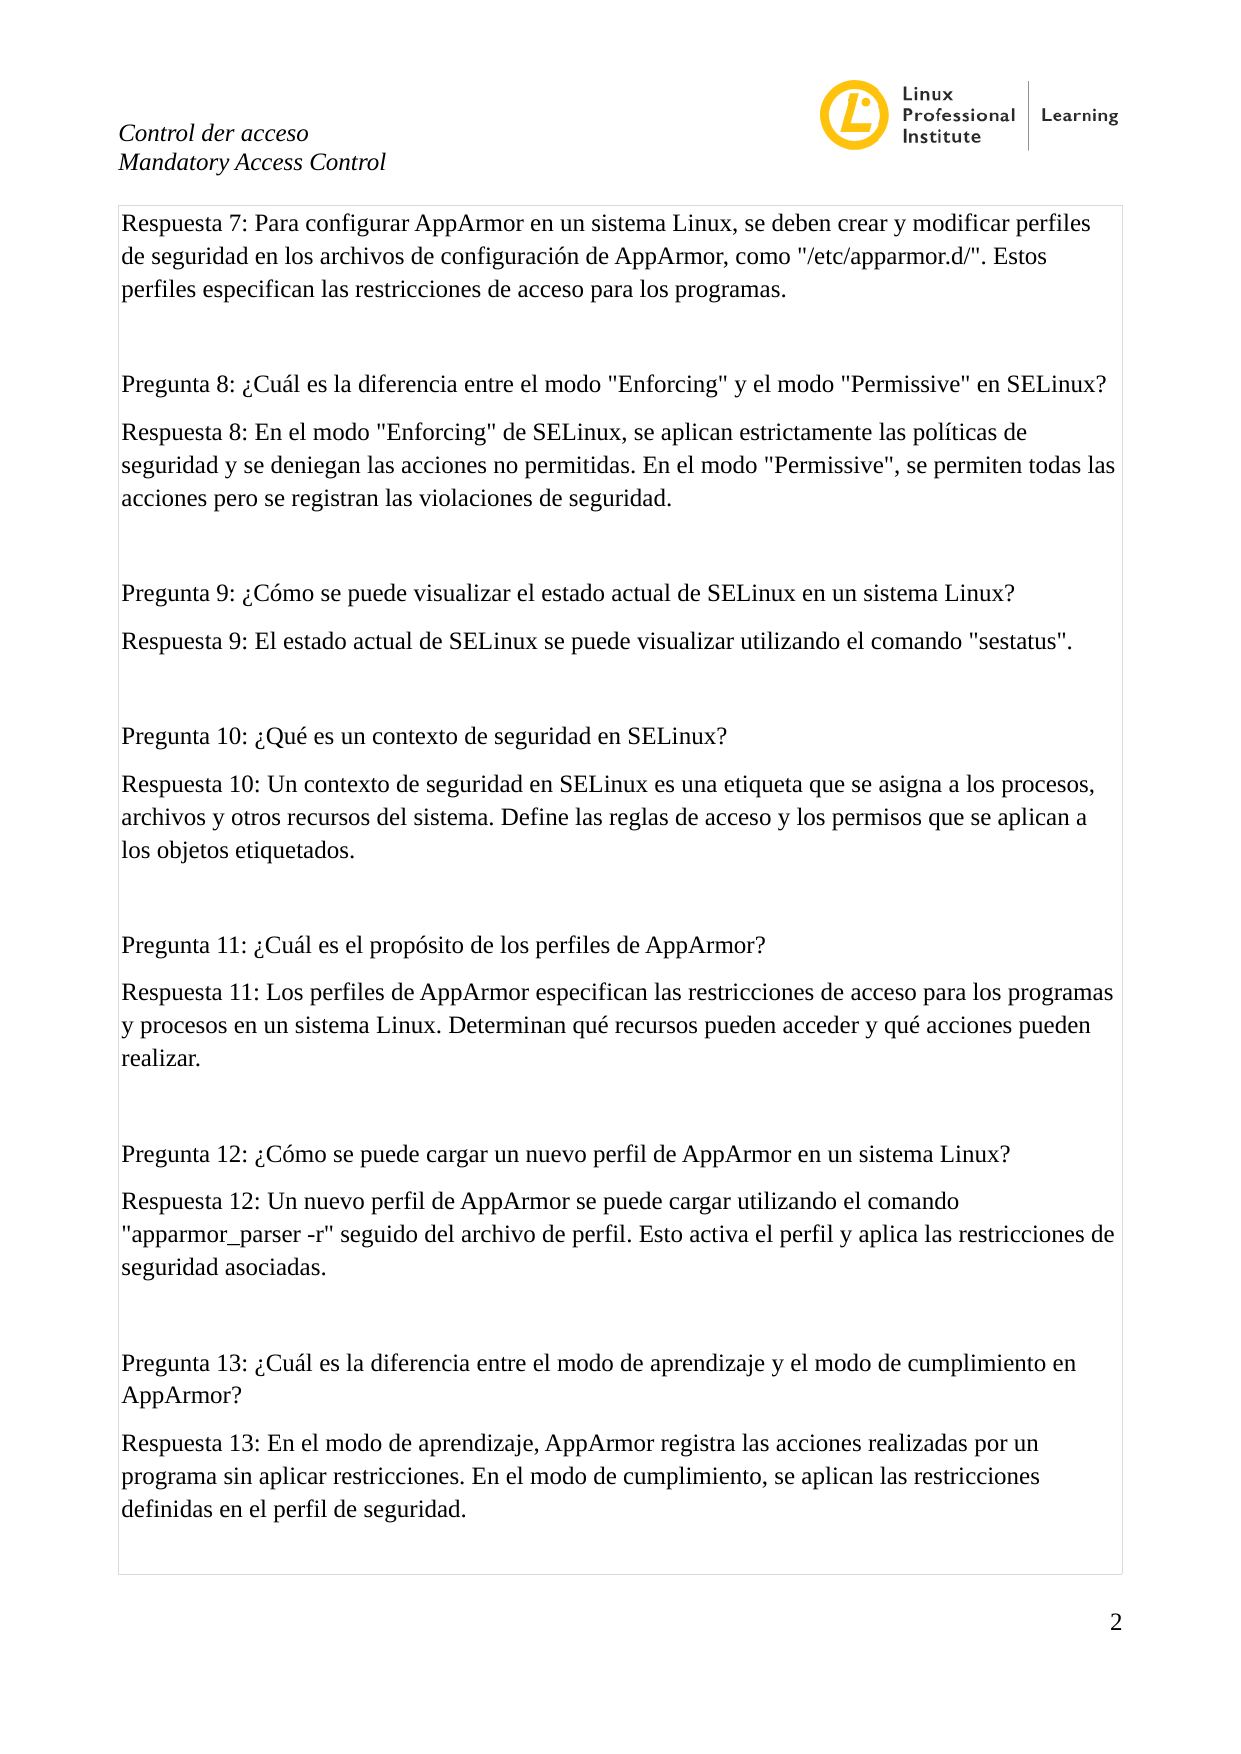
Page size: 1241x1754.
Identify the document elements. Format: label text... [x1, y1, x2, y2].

text Respuesta 8: En el modo "Enforcing" de SELinux, se aplican estrictamente las políticas de seguridad y se deniegan las acciones no permitidas. En el modo "Permissive", se permiten todas las acciones pero se registran las violaciones de seguridad. [119, 414, 1122, 512]
text Respuesta 11: Los perfiles de AppArmor especifican las restricciones de acceso para los programas y procesos en un sistema Linux. Determinan qué recursos pueden acceder y qué acciones pueden realizar. [119, 974, 1122, 1072]
text Pregunta 9: ¿Cómo se puede visualizar el estado actual de SELinux en un sistema Linux? [119, 575, 1122, 607]
text Pregunta 8: ¿Cuál es la diferencia entre el modo "Enforcing" y el modo "Permissive" en SELinux? [119, 366, 1122, 398]
text Respuesta 13: En el modo de aprendizaje, AppArmor registra las acciones realizadas por un programa sin aplicar restricciones. En el modo de cumplimiento, se aplican las restricciones definidas en el perfil de seguridad. [119, 1425, 1122, 1523]
text Pregunta 12: ¿Cómo se puede cargar un nuevo perfil de AppArmor en un sistema Linux? [119, 1136, 1122, 1167]
text Respuesta 7: Para configurar AppArmor en un sistema Linux, se deben crear y modificar perfiles de seguridad en los archivos de configuración de AppArmor, como "/etc/apparmor.d/". Estos perfiles especifican las restricciones de acceso para los programas. [119, 206, 1122, 303]
picture [819, 79, 1119, 151]
text Respuesta 9: El estado actual de SELinux se puede visualizar utilizando el comando "sestatus". [119, 623, 1122, 654]
text Pregunta 11: ¿Cuál es el propósito de los perfiles de AppArmor? [119, 927, 1122, 959]
text Respuesta 10: Un contexto de seguridad en SELinux es una etiqueta que se asigna a los procesos, archivos y otros recursos del sistema. Define las reglas de acceso y los permisos que se aplican a los objetos etiquetados. [119, 766, 1122, 863]
text Respuesta 12: Un nuevo perfil de AppArmor se puede cargar utilizando el comando "apparmor_parser -r" seguido del archivo de perfil. Esto activa el perfil y aplica las restricciones de seguridad asociadas. [119, 1183, 1122, 1281]
text Pregunta 10: ¿Qué es un contexto de seguridad en SELinux? [119, 718, 1122, 750]
text Pregunta 13: ¿Cuál es la diferencia entre el modo de aprendizaje y el modo de cumplimiento en AppArmor? [119, 1344, 1122, 1409]
